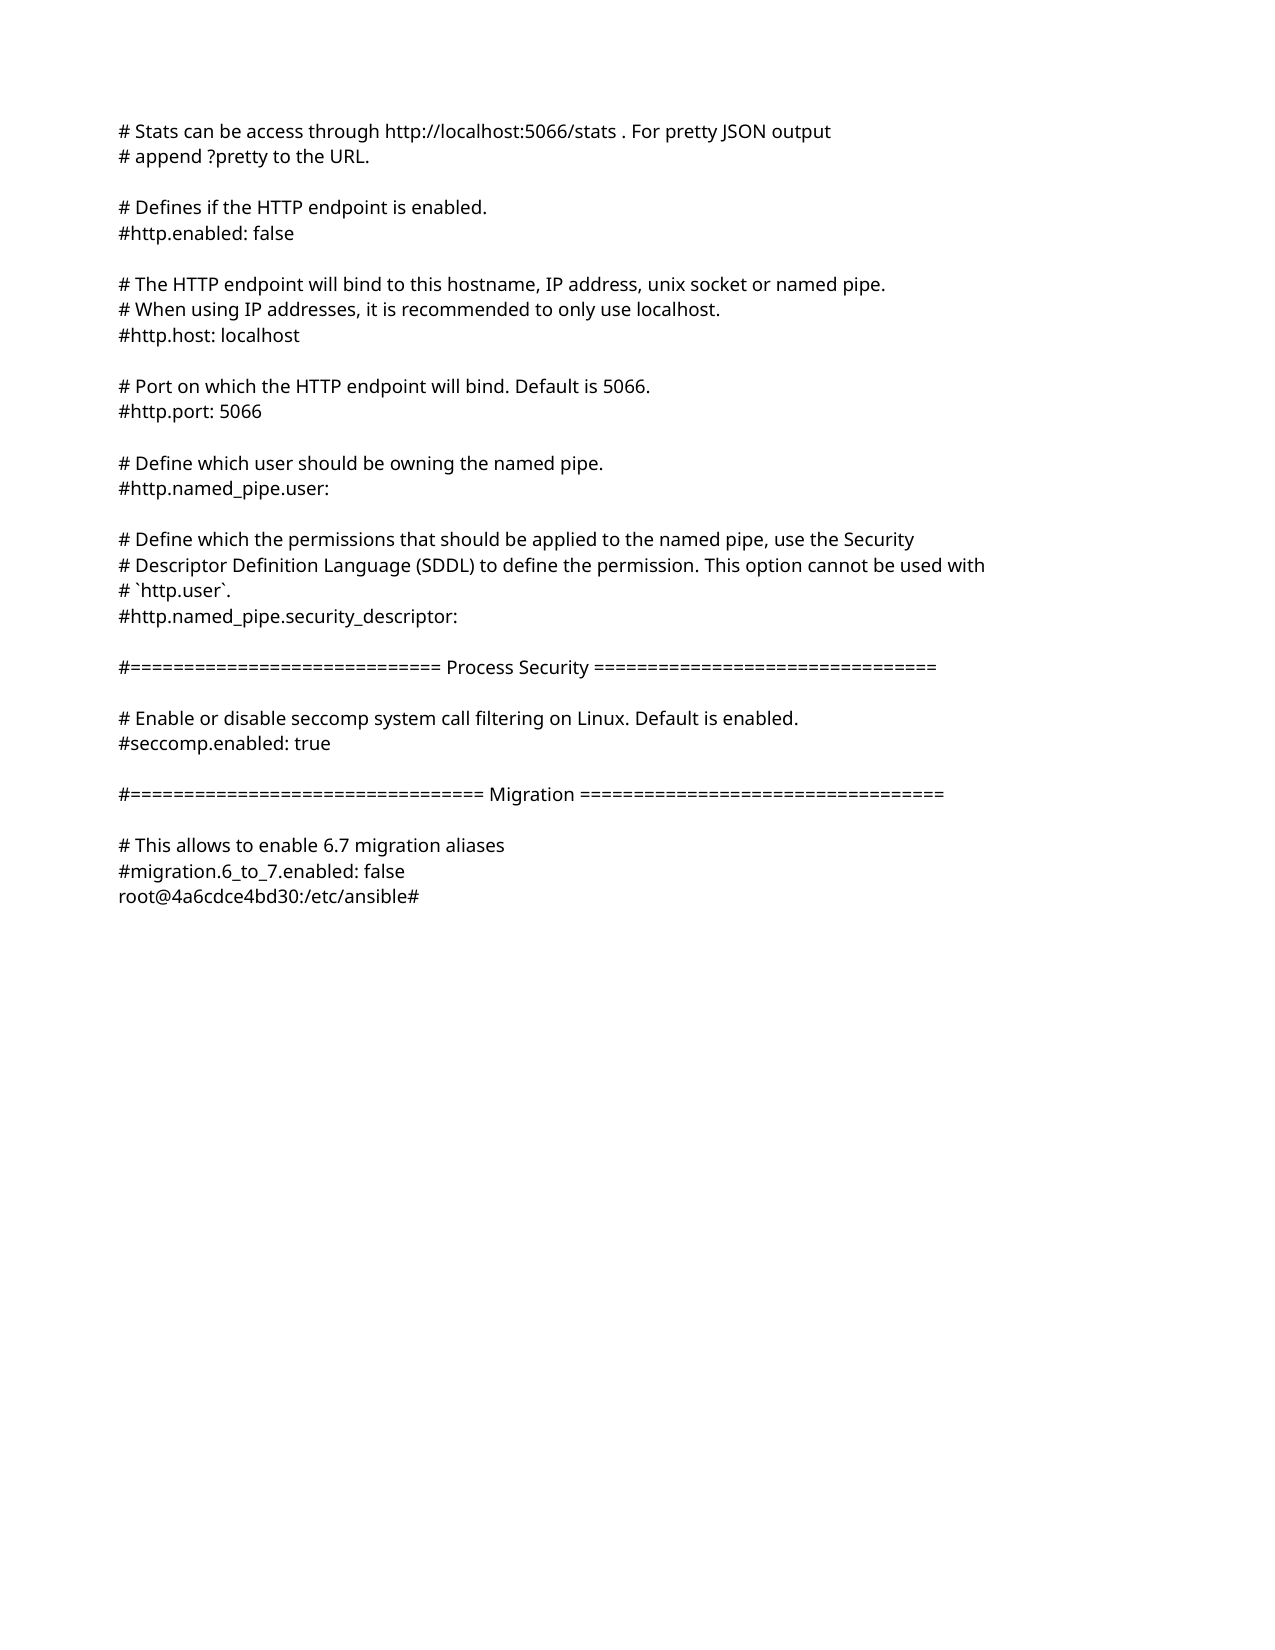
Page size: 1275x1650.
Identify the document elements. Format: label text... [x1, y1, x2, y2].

text #http.named_pipe.user: [118, 475, 1157, 501]
text # When using IP addresses, it is recommended to only use localhost. [118, 297, 1157, 322]
text #migration.6_to_7.enabled: false [118, 858, 1157, 884]
text #http.host: localhost [118, 322, 1157, 348]
text #http.enabled: false [118, 220, 1157, 246]
text # Define which the permissions that should be applied to the named pipe, use the Security [118, 526, 1157, 552]
text # This allows to enable 6.7 migration aliases [118, 833, 1157, 858]
text root@4a6cdce4bd30:/etc/ansible# [118, 884, 1157, 909]
text # Descriptor Definition Language (SDDL) to define the permission. This option cannot be used with [118, 552, 1157, 577]
text #seccomp.enabled: true [118, 731, 1157, 756]
text #================================= Migration ================================== [118, 782, 1157, 807]
text # Defines if the HTTP endpoint is enabled. [118, 195, 1157, 220]
text #http.named_pipe.security_descriptor: [118, 603, 1157, 628]
text # Stats can be access through http://localhost:5066/stats . For pretty JSON output [118, 118, 1157, 144]
text # append ?pretty to the URL. [118, 144, 1157, 169]
text # Port on which the HTTP endpoint will bind. Default is 5066. [118, 373, 1157, 399]
text #http.port: 5066 [118, 399, 1157, 424]
text #============================= Process Security ================================ [118, 654, 1157, 679]
text # The HTTP endpoint will bind to this hostname, IP address, unix socket or named pipe. [118, 271, 1157, 297]
text # Define which user should be owning the named pipe. [118, 450, 1157, 475]
text # Enable or disable seccomp system call filtering on Linux. Default is enabled. [118, 705, 1157, 731]
text # `http.user`. [118, 577, 1157, 603]
